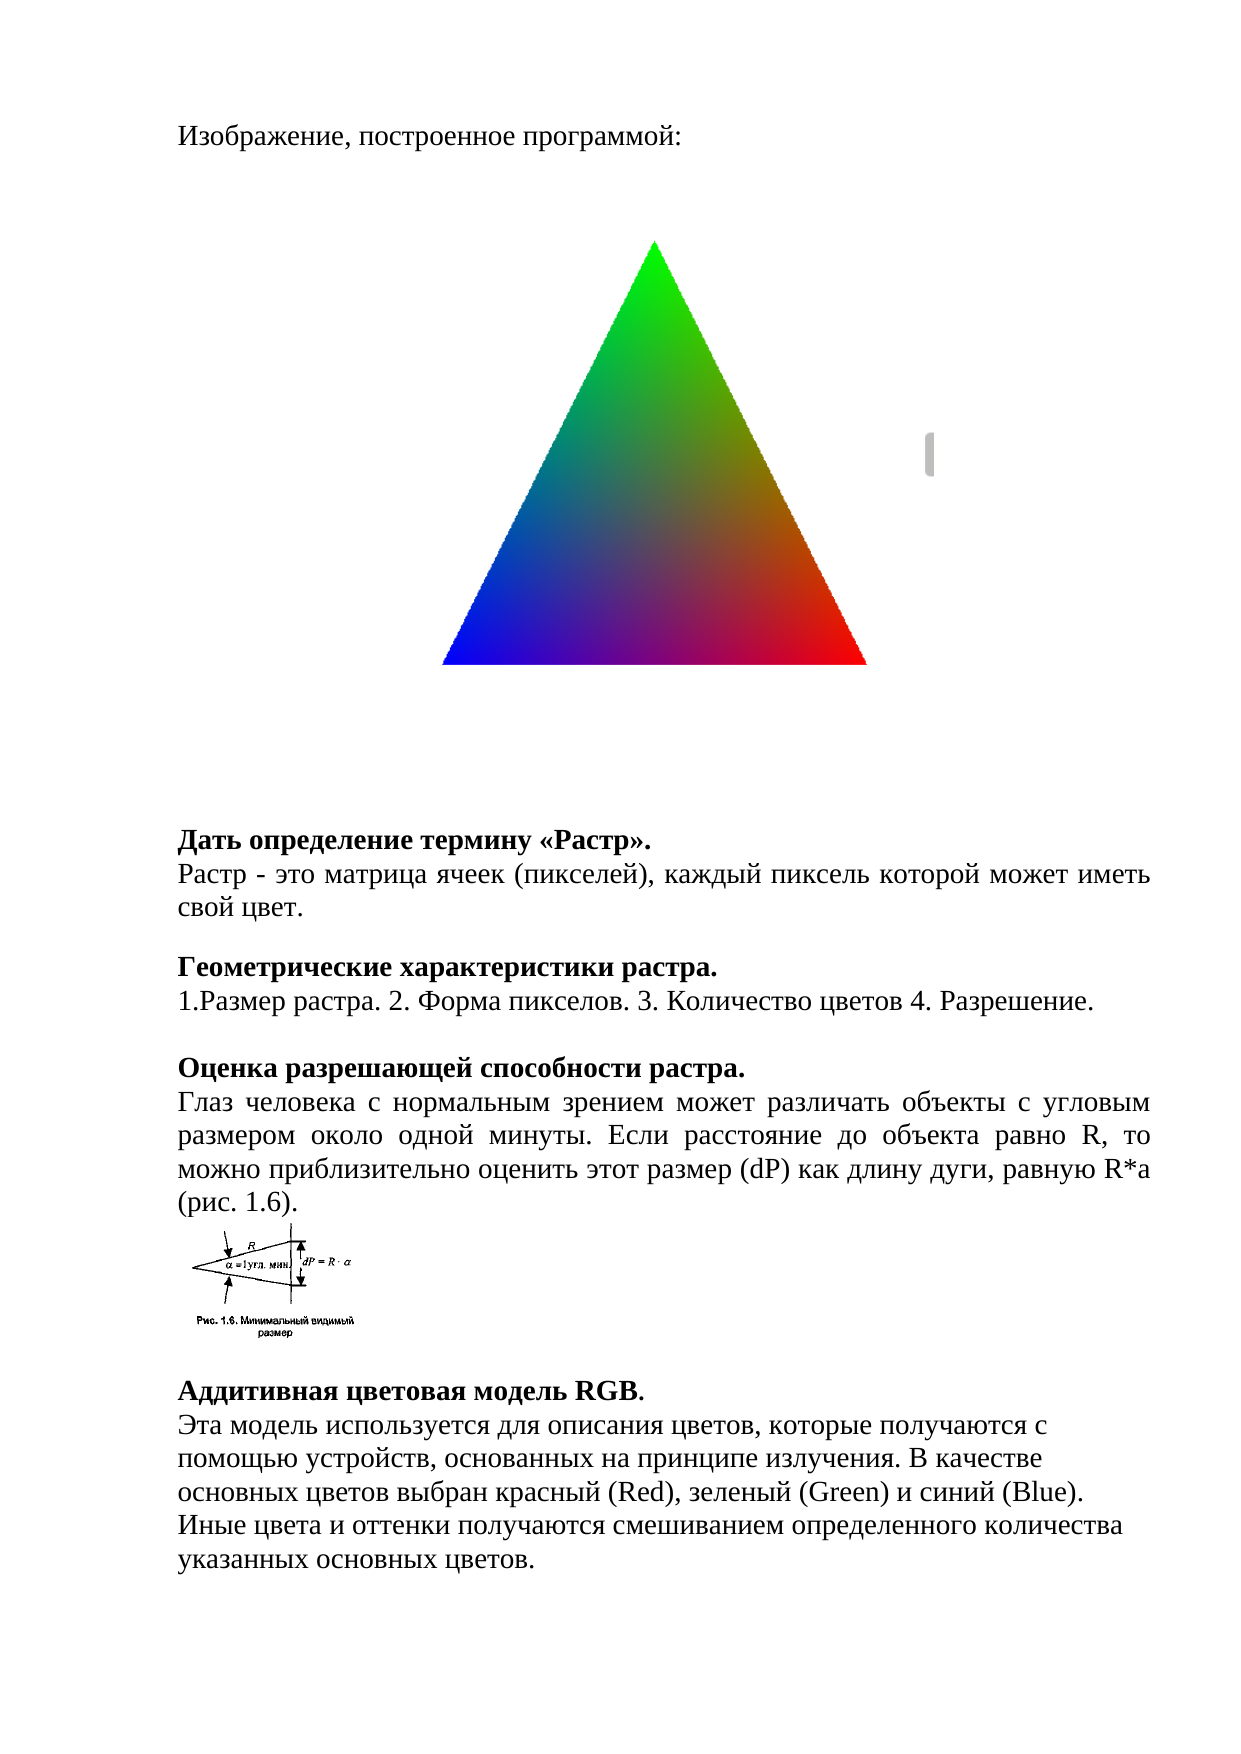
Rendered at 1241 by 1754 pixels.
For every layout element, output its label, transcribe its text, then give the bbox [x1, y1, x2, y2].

picture [394, 174, 934, 734]
text Изображение, построенное программой: [177, 118, 1152, 152]
text Аддитивная цветовая модель RGB. [177, 1373, 1152, 1407]
text Растр - это матрица ячеек (пикселей), каждый пиксель которой может иметь свой цвет. [177, 856, 1152, 923]
text Глаз человека с нормальным зрением может различать объекты с угловым размером около одной минуты. Если расстояние до объекта равно R, то можно приблизительно оценить этот размер (dP) как длину дуги, равную R*a (рис. 1.6). [177, 1084, 1152, 1218]
text Эта модель используется для описания цветов, которые получаются с помощью устройств, основанных на принципе излучения. В качестве основных цветов выбран красный (Red), зеленый (Green) и синий (Blue). Иные цвета и оттенки получаются смешиванием определенного количества указанных основных цветов. [177, 1407, 1152, 1574]
text Дать определение термину «Растр». [177, 822, 1152, 856]
text 1.Размер растра. 2. Форма пикселов. 3. Количество цветов 4. Разрешение. [177, 983, 1152, 1017]
text Геометрические характеристики растра. [177, 949, 1152, 983]
text Оценка разрешающей способности растра. [177, 1050, 1152, 1084]
